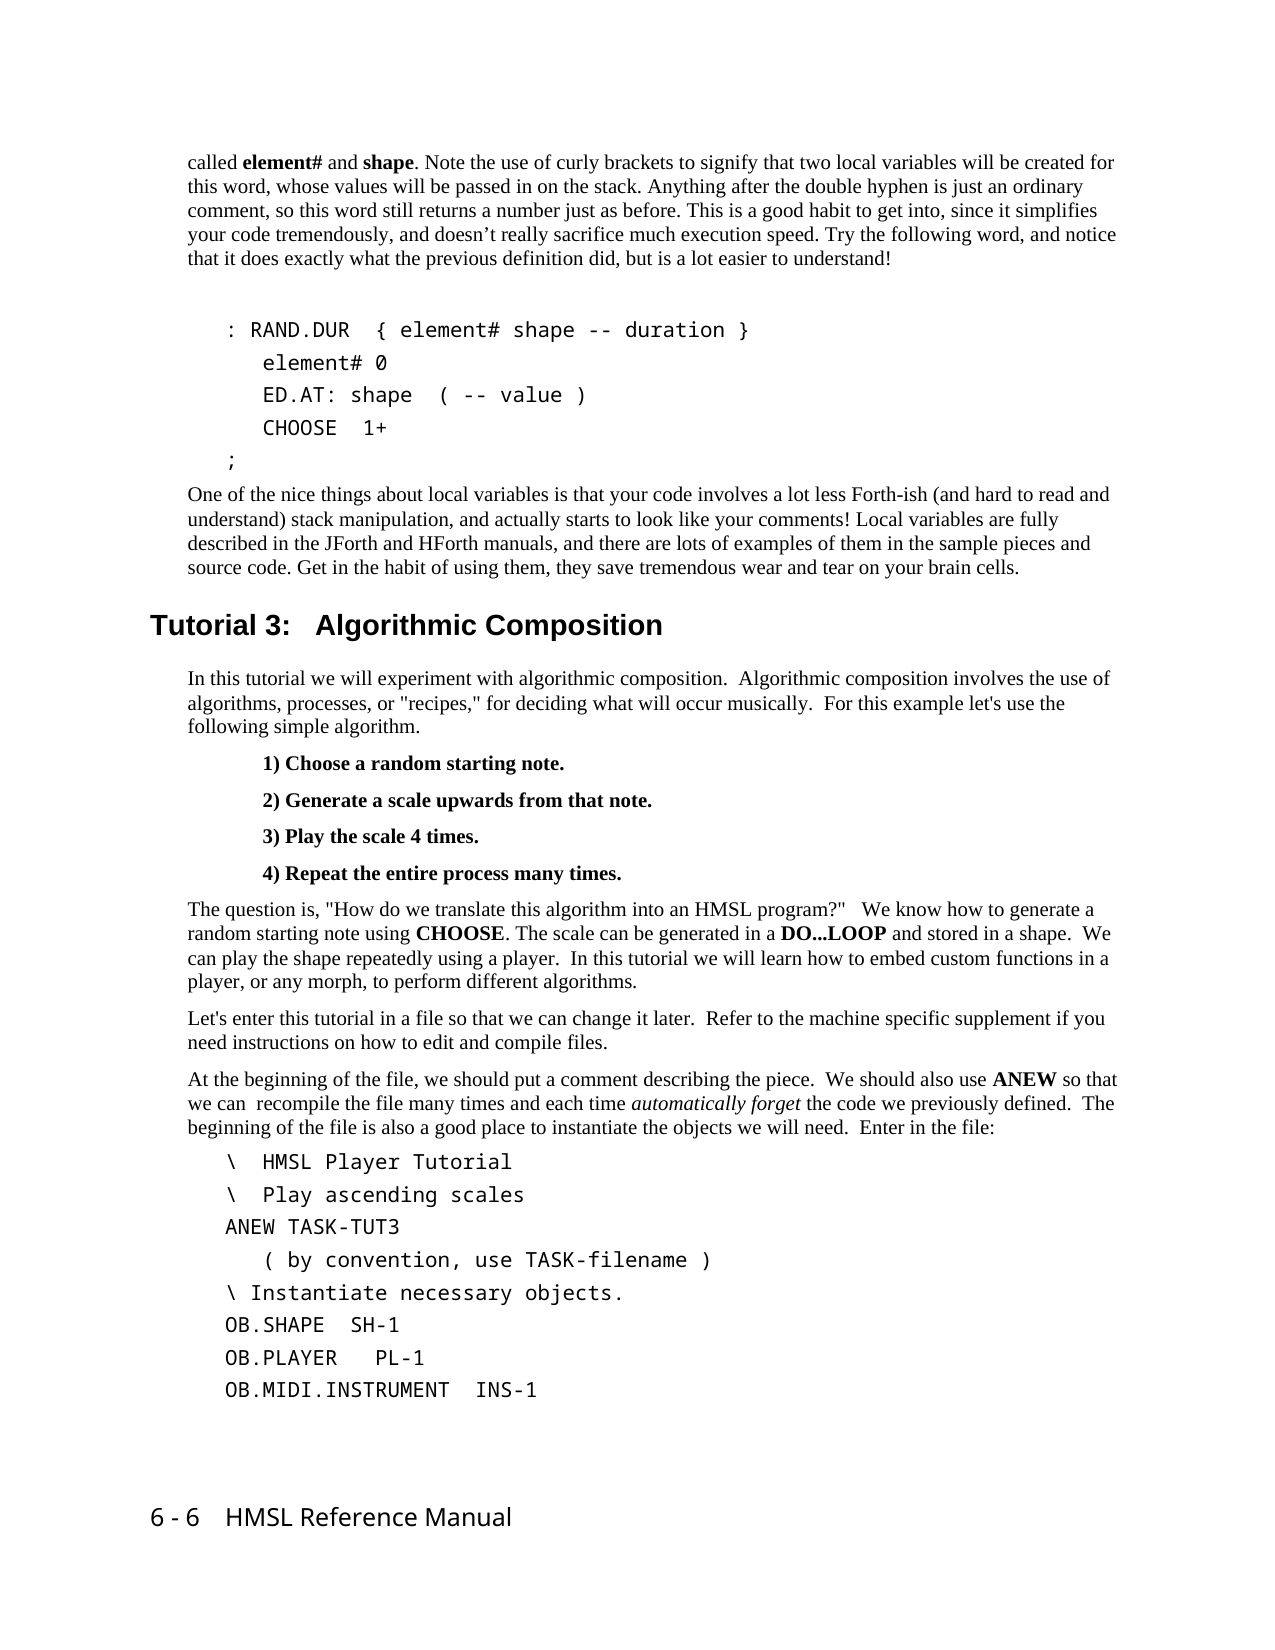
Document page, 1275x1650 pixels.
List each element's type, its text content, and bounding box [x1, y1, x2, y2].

text ; [225, 446, 1125, 474]
text At the beginning of the file, we should put a comment describing the piece. We should also use ANEW so that we can recompile the file many times and each time automatically forget the code we previously defined. The beginning of the file is also a good place to instantiate the objects we will need. Enter in the file: [187, 1067, 1125, 1139]
text ANEW TASK-TUT3 [225, 1212, 1125, 1241]
text 4) Repeat the entire process many times. [187, 861, 1125, 885]
text One of the nice things about local variables is that your code involves a lot less Forth-ish (and hard to read and understand) stack manipulation, and actually starts to look like your comments! Local variables are fully described in the JForth and HForth manuals, and there are lots of examples of them in the sample pieces and source code. Get in the habit of using them, they save tremendous wear and tear on your brain cells. [187, 482, 1125, 579]
text OB.MIDI.INSTRUMENT INS-1 [225, 1375, 1125, 1404]
text 1) Choose a random starting note. [187, 751, 1125, 775]
text : RAND.DUR { element# shape -- duration } [225, 315, 1125, 344]
text 3) Play the scale 4 times. [187, 824, 1125, 848]
text Let's enter this tutorial in a file so that we can change it later. Refer to the machine specific supplement if you need instructions on how to edit and compile files. [187, 1006, 1125, 1054]
text The question is, "How do we translate this algorithm into an HMSL program?" We know how to generate a random starting note using CHOOSE. The scale can be generated in a DO...LOOP and stored in a shape. We can play the shape repeatedly using a player. In this tutorial we will learn how to embed custom functions in a player, or any morph, to perform different algorithms. [187, 897, 1125, 993]
text ED.AT: shape ( -- value ) [225, 380, 1125, 409]
text \ Instantiate necessary objects. [225, 1278, 1125, 1306]
text In this tutorial we will experiment with algorithmic composition. Algorithmic composition involves the use of algorithms, processes, or "recipes," for deciding what will occur musically. For this example let's use the following simple algorithm. [187, 666, 1125, 738]
text \ HMSL Player Tutorial [225, 1147, 1125, 1176]
text element# 0 [225, 348, 1125, 376]
text CHOOSE 1+ [225, 413, 1125, 441]
text 2) Generate a scale upwards from that note. [187, 788, 1125, 812]
text ( by convention, use TASK-filename ) [225, 1245, 1125, 1273]
subtitle Tutorial 3: Algorithmic Composition [150, 608, 1125, 641]
text OB.SHAPE SH-1 [225, 1310, 1125, 1339]
text called element# and shape. Note the use of curly brackets to signify that two local variables will be created for this word, whose values will be passed in on the stack. Anything after the double hyphen is just an ordinary comment, so this word still returns a number just as before. This is a good habit to get into, since it simplifies your code tremendously, and doesn’t really sacrifice much execution speed. Try the following word, and notice that it does exactly what the previous definition did, but is a lot easier to understand! [187, 150, 1125, 270]
text OB.PLAYER PL-1 [225, 1343, 1125, 1371]
text \ Play ascending scales [225, 1180, 1125, 1208]
